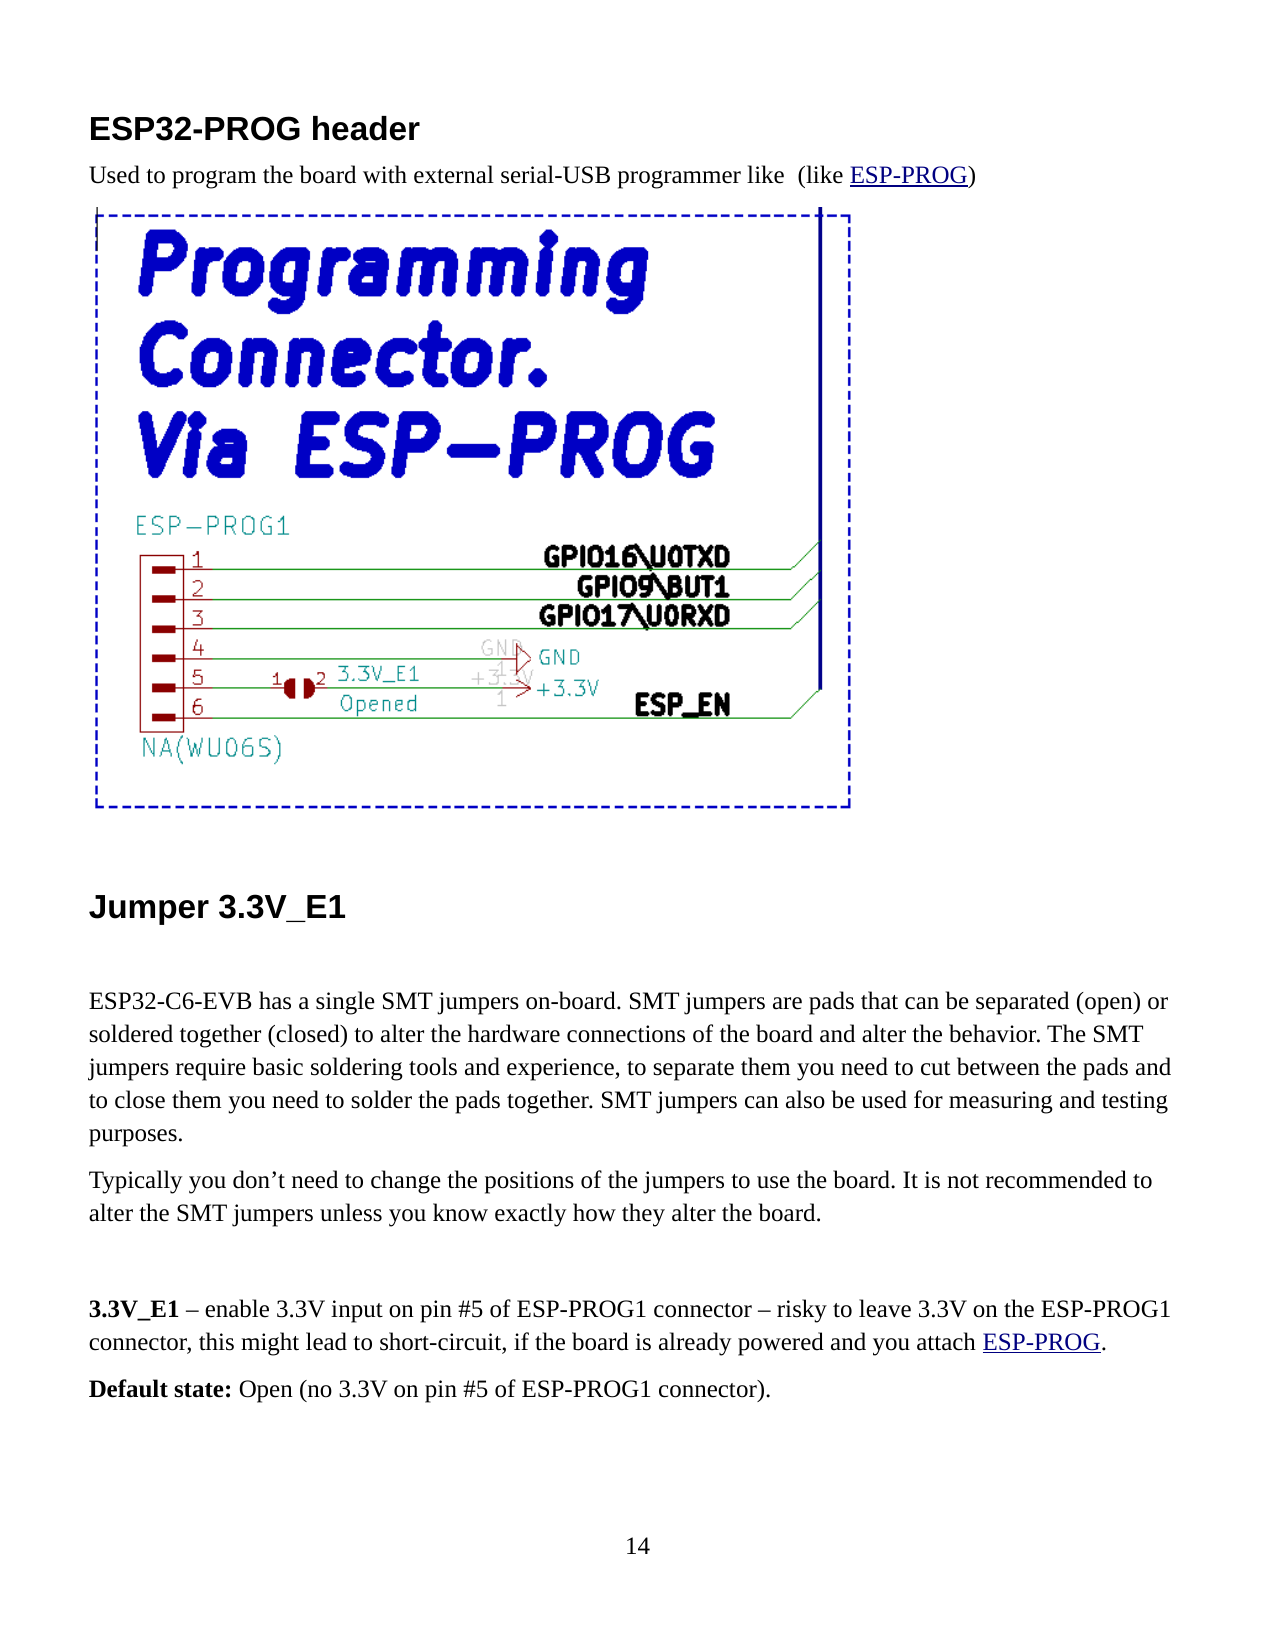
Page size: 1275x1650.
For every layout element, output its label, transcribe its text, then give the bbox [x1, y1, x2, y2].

text 3.3V_E1 – enable 3.3V input on pin #5 of ESP-PROG1 connector – risky to leave 3.3V on the ESP-PROG1 connector, this might lead to short-circuit, if the board is already powered and you attach ESP-PROG. [88, 1294, 1186, 1355]
picture [88, 207, 858, 816]
text ESP32-C6-EVB has a single SMT jumpers on-board. SMT jumpers are pads that can be separated (open) or soldered together (closed) to alter the hardware connections of the board and alter the behavior. The SMT jumpers require basic soldering tools and experience, to separate them you need to cut between the pads and to close them you need to solder the pads together. SMT jumpers can also be used for measuring and testing purposes. [88, 986, 1186, 1147]
subtitle Jumper 3.3V_E1 [88, 887, 1186, 926]
text Default state: Open (no 3.3V on pin #5 of ESP-PROG1 connector). [88, 1374, 1186, 1403]
subtitle ESP32-PROG header [88, 109, 1186, 148]
text Typically you don’t need to change the positions of the jumpers to use the board. It is not recommended to alter the SMT jumpers unless you know exactly how they alter the board. [88, 1165, 1186, 1227]
text Used to program the board with external serial-USB programmer like (like ESP-PROG) [88, 160, 1186, 189]
